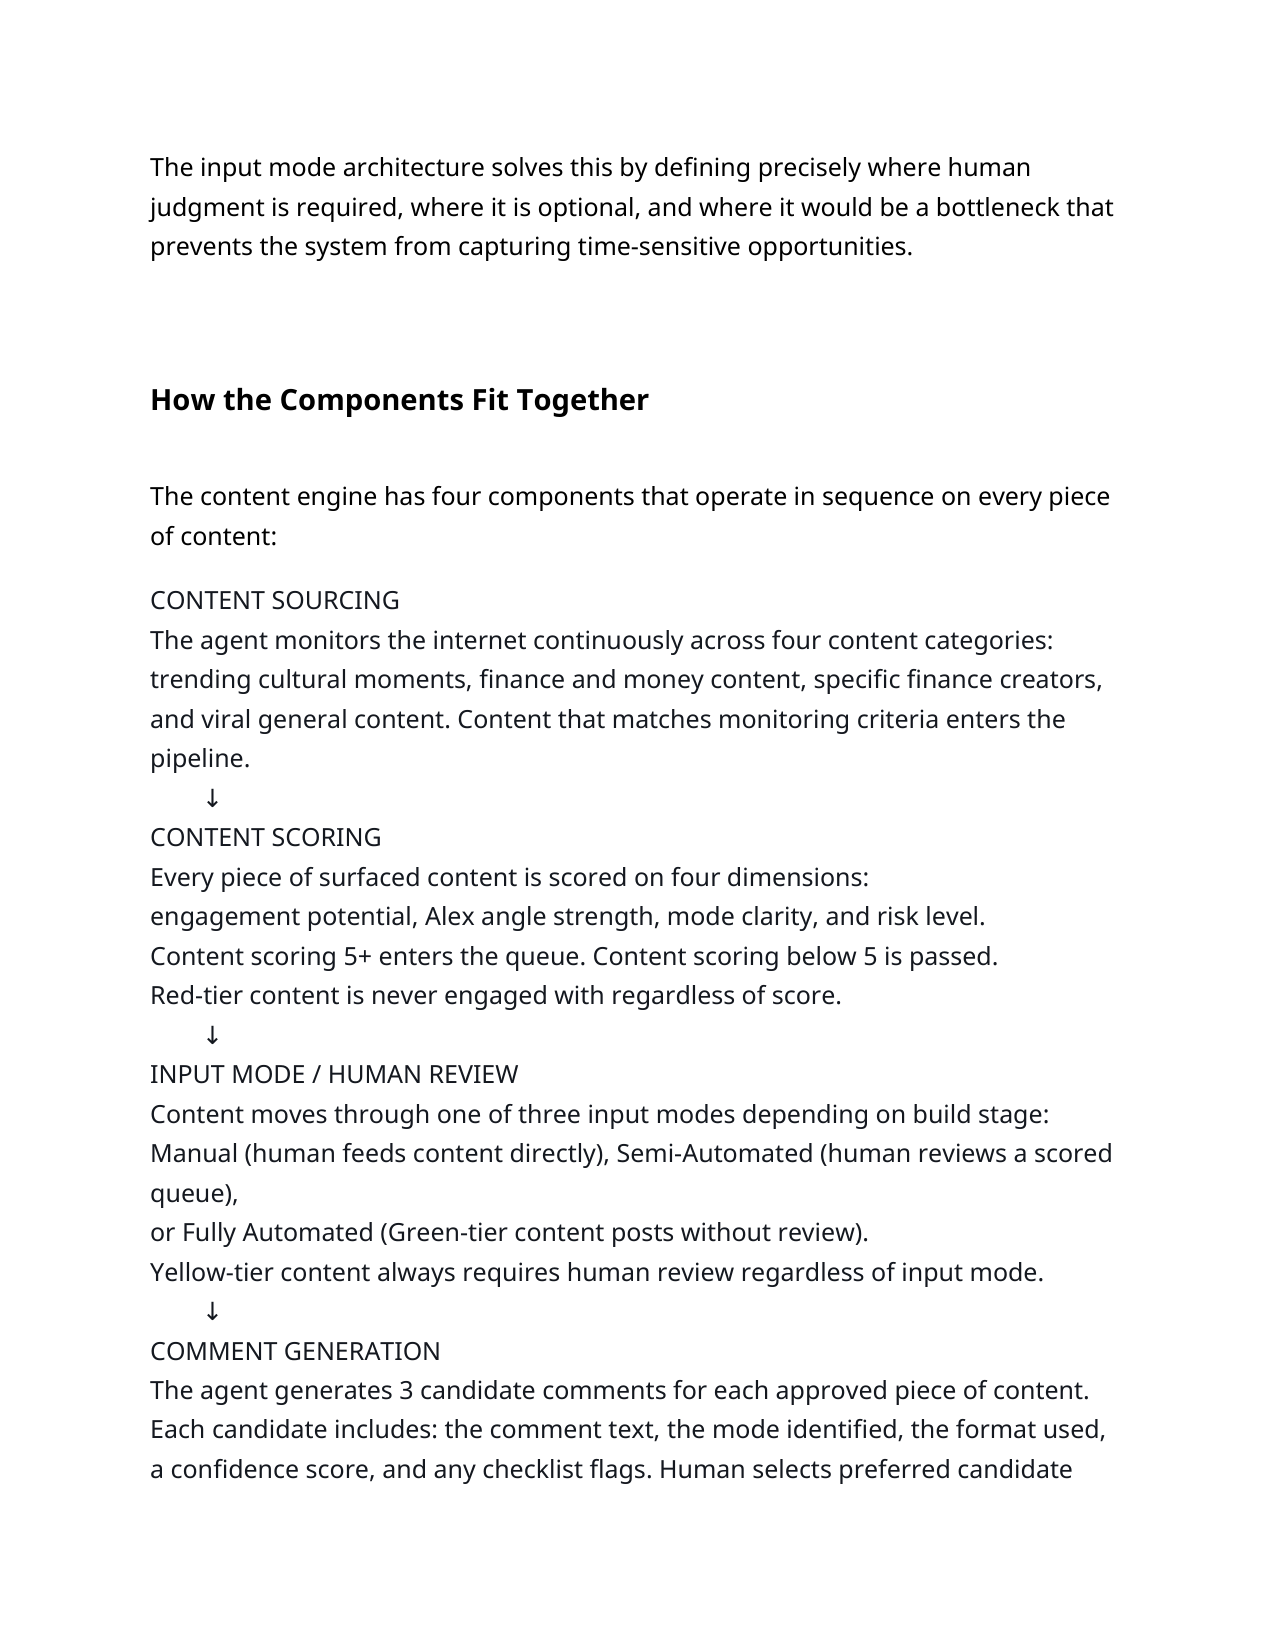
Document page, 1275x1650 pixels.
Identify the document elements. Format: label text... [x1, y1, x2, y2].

subtitle How the Components Fit Together [150, 379, 1125, 418]
text The input mode architecture solves this by defining precisely where human judgment is required, where it is optional, and where it would be a bottleneck that prevents the system from capturing time-sensitive opportunities. [150, 150, 1125, 263]
text The content engine has four components that operate in sequence on every piece of content: [150, 479, 1125, 553]
text CONTENT SOURCING The agent monitors the internet continuously across four content categories: trending cultural moments, finance and money content, specific finance creators, and viral general content. Content that matches monitoring criteria enters the pipeline. ↓ CONTENT SCORING Every piece of surfaced content is scored on four dimensions: engagement potential, Alex angle strength, mode clarity, and risk level. Content scoring 5+ enters the queue. Content scoring below 5 is passed. Red-tier content is never engaged with regardless of score. ↓ INPUT MODE / HUMAN REVIEW Content moves through one of three input modes depending on build stage: Manual (human feeds content directly), Semi-Automated (human reviews a scored queue), or Fully Automated (Green-tier content posts without review). Yellow-tier content always requires human review regardless of input mode. ↓ COMMENT GENERATION The agent generates 3 candidate comments for each approved piece of content. Each candidate includes: the comment text, the mode identified, the format used, a confidence score, and any checklist flags. Human selects preferred candidate [150, 583, 1125, 1486]
